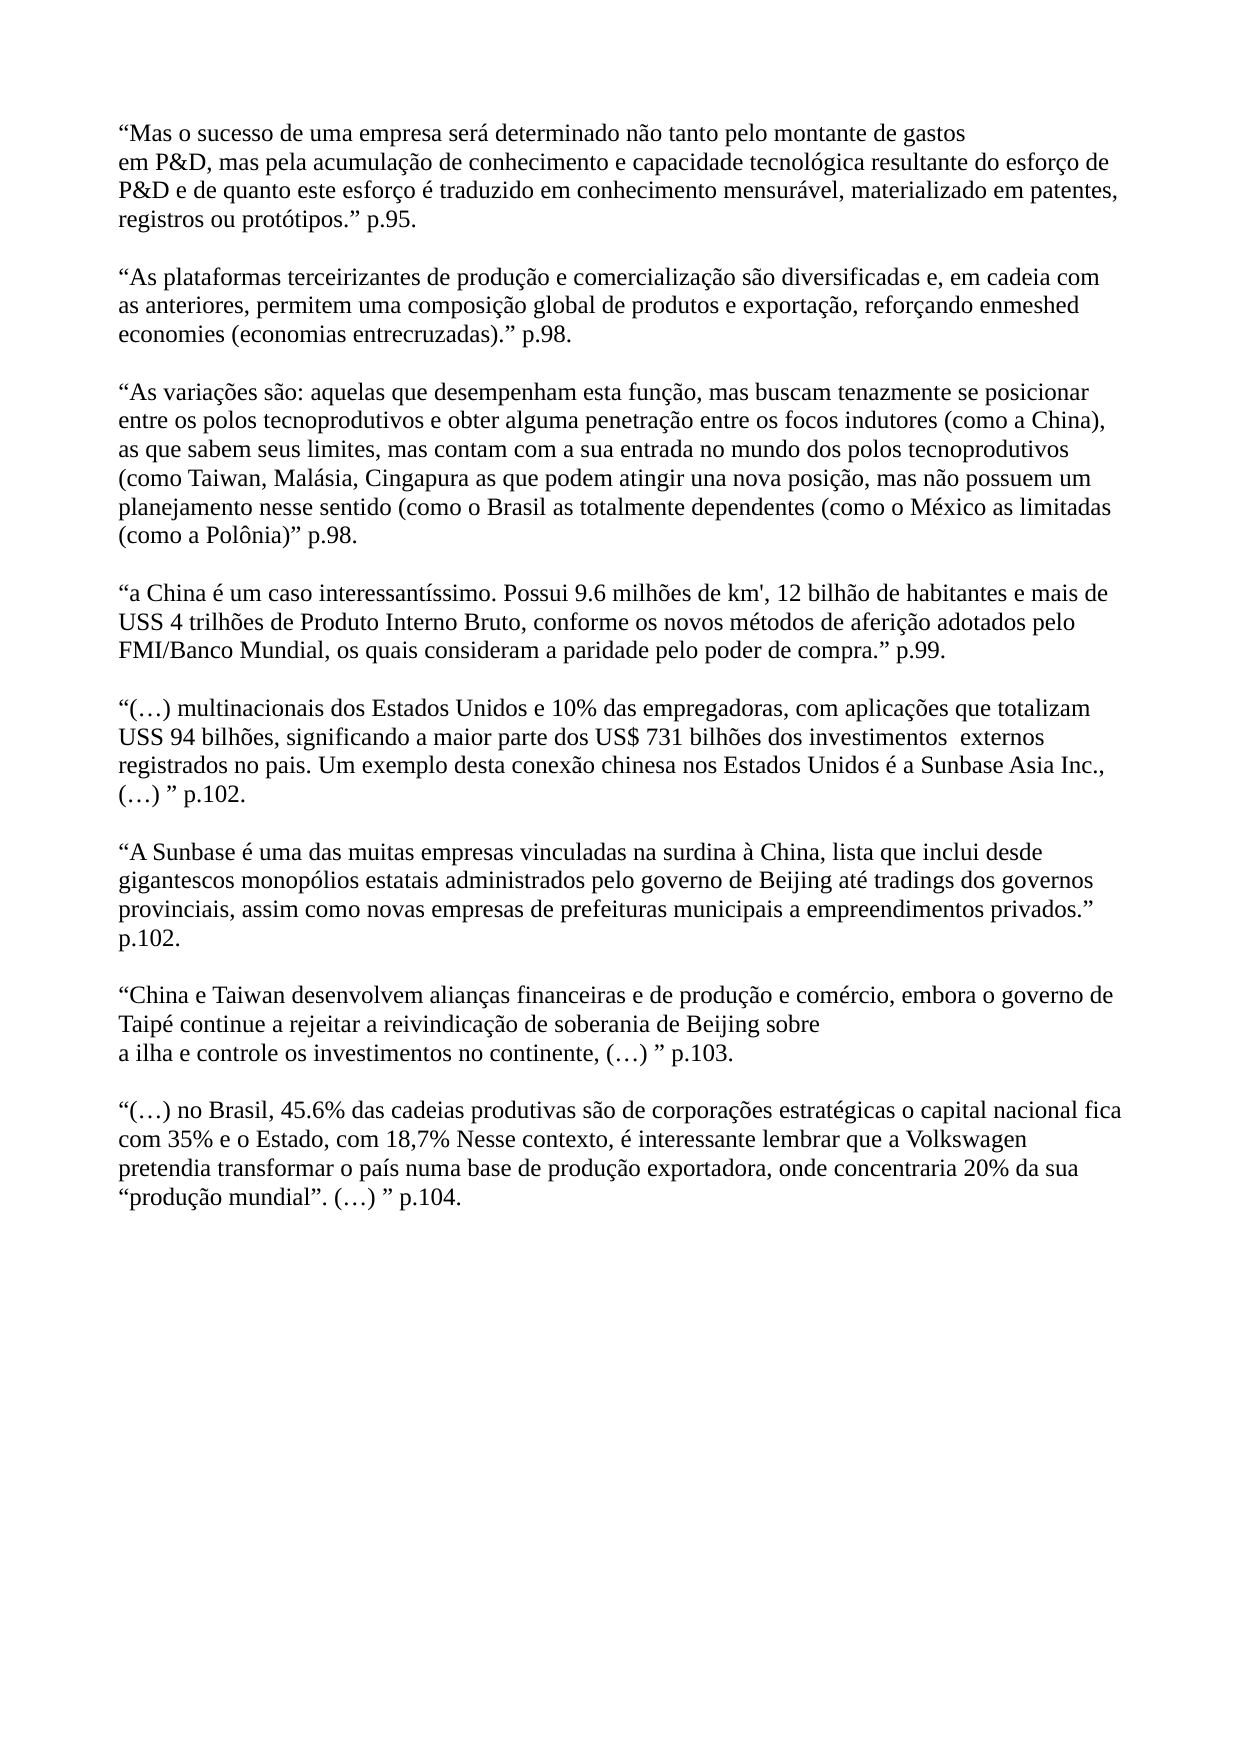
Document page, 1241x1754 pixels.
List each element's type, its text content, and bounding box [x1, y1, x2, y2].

text “a China é um caso interessantíssimo. Possui 9.6 milhões de km', 12 bilhão de habitantes e mais de USS 4 trilhões de Produto Interno Bruto, conforme os novos métodos de aferição adotados pelo FMI/Banco Mundial, os quais consideram a paridade pelo poder de compra.” p.99. [118, 578, 1122, 664]
text “China e Taiwan desenvolvem alianças financeiras e de produção e comércio, embora o governo de Taipé continue a rejeitar a reivindicação de soberania de Beijing sobre [118, 981, 1122, 1038]
text “(…) multinacionais dos Estados Unidos e 10% das empregadoras, com aplicações que totalizam USS 94 bilhões, significando a maior parte dos US$ 731 bilhões dos investimentos externos registrados no pais. Um exemplo desta conexão chinesa nos Estados Unidos é a Sunbase Asia Inc., (…) ” p.102. [118, 693, 1122, 808]
text “A Sunbase é uma das muitas empresas vinculadas na surdina à China, lista que inclui desde gigantescos monopólios estatais administrados pelo governo de Beijing até tradings dos governos provinciais, assim como novas empresas de prefeituras municipais a empreendimentos privados.” p.102. [118, 837, 1122, 952]
text a ilha e controle os investimentos no continente, (…) ” p.103. [118, 1038, 1122, 1067]
text em P&D, mas pela acumulação de conhecimento e capacidade tecnológica resultante do esforço de P&D e de quanto este esforço é traduzido em conhecimento mensurável, materializado em patentes, registros ou protótipos.” p.95. [118, 147, 1122, 233]
text “Mas o sucesso de uma empresa será determinado não tanto pelo montante de gastos [118, 118, 1122, 147]
text “As variações são: aquelas que desempenham esta função, mas buscam tenazmente se posicionar entre os polos tecnoprodutivos e obter alguma penetração entre os focos indutores (como a China), as que sabem seus limites, mas contam com a sua entrada no mundo dos polos tecnoprodutivos (como Taiwan, Malásia, Cingapura as que podem atingir una nova posição, mas não possuem um planejamento nesse sentido (como o Brasil as totalmente dependentes (como o México as limitadas (como a Polônia)” p.98. [118, 377, 1122, 549]
text “As plataformas terceirizantes de produção e comercialização são diversificadas e, em cadeia com as anteriores, permitem uma composição global de produtos e exportação, reforçando enmeshed economies (economias entrecruzadas).” p.98. [118, 262, 1122, 348]
text “(…) no Brasil, 45.6% das cadeias produtivas são de corporações estratégicas o capital nacional fica com 35% e o Estado, com 18,7% Nesse contexto, é interessante lembrar que a Volkswagen pretendia transformar o país numa base de produção exportadora, onde concentraria 20% da sua “produção mundial”. (…) ” p.104. [118, 1096, 1122, 1211]
